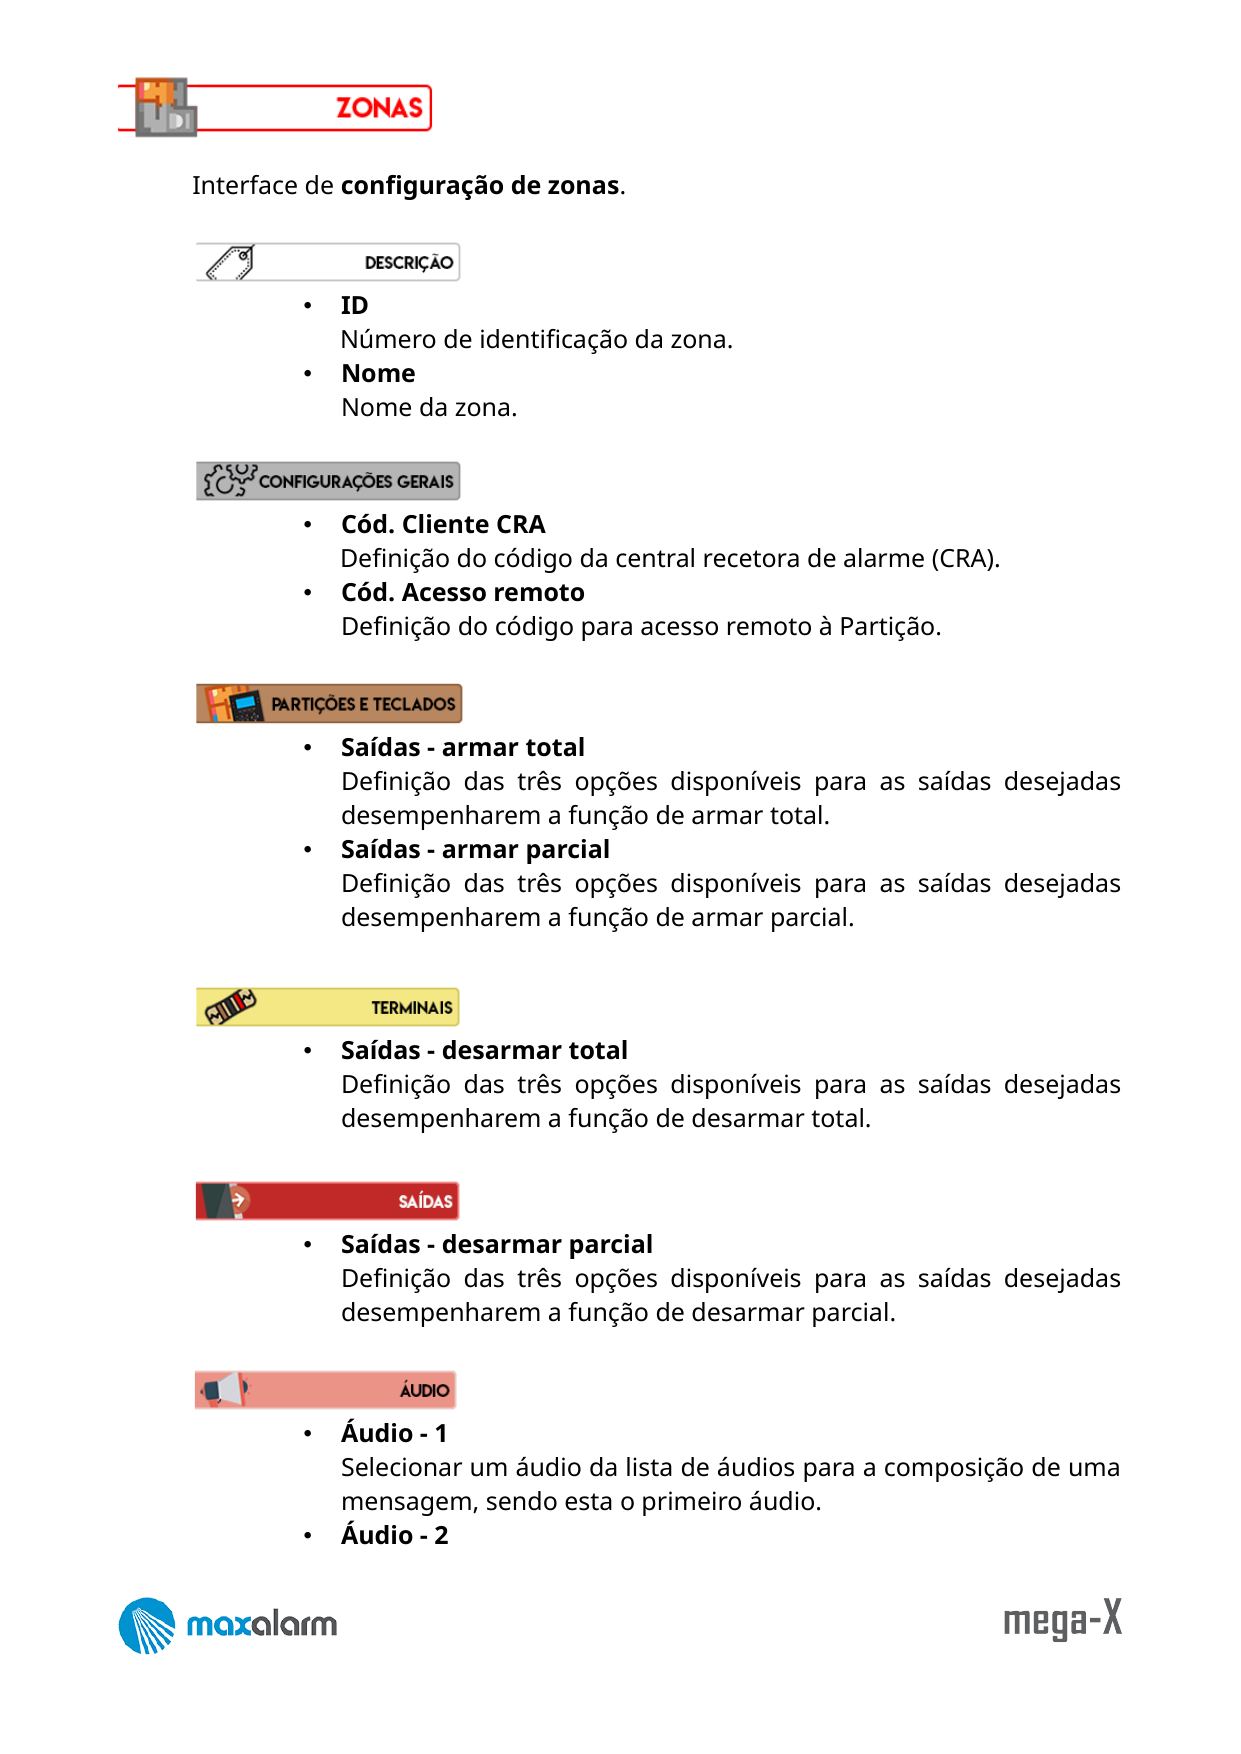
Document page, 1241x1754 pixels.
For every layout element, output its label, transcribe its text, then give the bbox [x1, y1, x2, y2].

text Definição do código da central recetora de alarme (CRA). [266, 541, 1122, 575]
list Definição do código para acesso remoto à Partição. [303, 609, 1122, 643]
list Cód. Acesso remoto [303, 575, 1122, 609]
list ID [303, 235, 1122, 322]
list Nome da zona. [303, 390, 1122, 424]
list Selecionar um áudio da lista de áudios para a composição de uma mensagem, sendo esta o primeiro áudio. [303, 1450, 1122, 1518]
list Áudio - 1 [303, 1358, 1122, 1450]
picture [194, 1363, 464, 1416]
list Áudio - 2 [303, 1518, 1122, 1552]
text Interface de configuração de zonas. [192, 167, 1122, 201]
picture [196, 980, 467, 1033]
picture [117, 1593, 339, 1663]
list Definição das três opções disponíveis para as saídas desejadas desempenharem a função de armar parcial. [303, 866, 1122, 934]
list Saídas - desarmar parcial [303, 1169, 1122, 1261]
list Saídas - armar total [303, 677, 1122, 764]
picture [118, 76, 441, 139]
list Saídas - desarmar total [303, 968, 1122, 1067]
picture [196, 235, 468, 288]
picture [196, 677, 470, 730]
picture [998, 1595, 1126, 1645]
list Saídas - armar parcial [303, 832, 1122, 866]
list Nome [303, 356, 1122, 390]
text Número de identificação da zona. [266, 322, 1122, 356]
list Cód. Cliente CRA [303, 452, 1122, 541]
list Definição das três opções disponíveis para as saídas desejadas desempenharem a função de desarmar parcial. [303, 1261, 1122, 1329]
list Definição das três opções disponíveis para as saídas desejadas desempenharem a função de armar total. [303, 764, 1122, 832]
picture [195, 1174, 467, 1227]
picture [196, 454, 468, 507]
list Definição das três opções disponíveis para as saídas desejadas desempenharem a função de desarmar total. [303, 1067, 1122, 1135]
